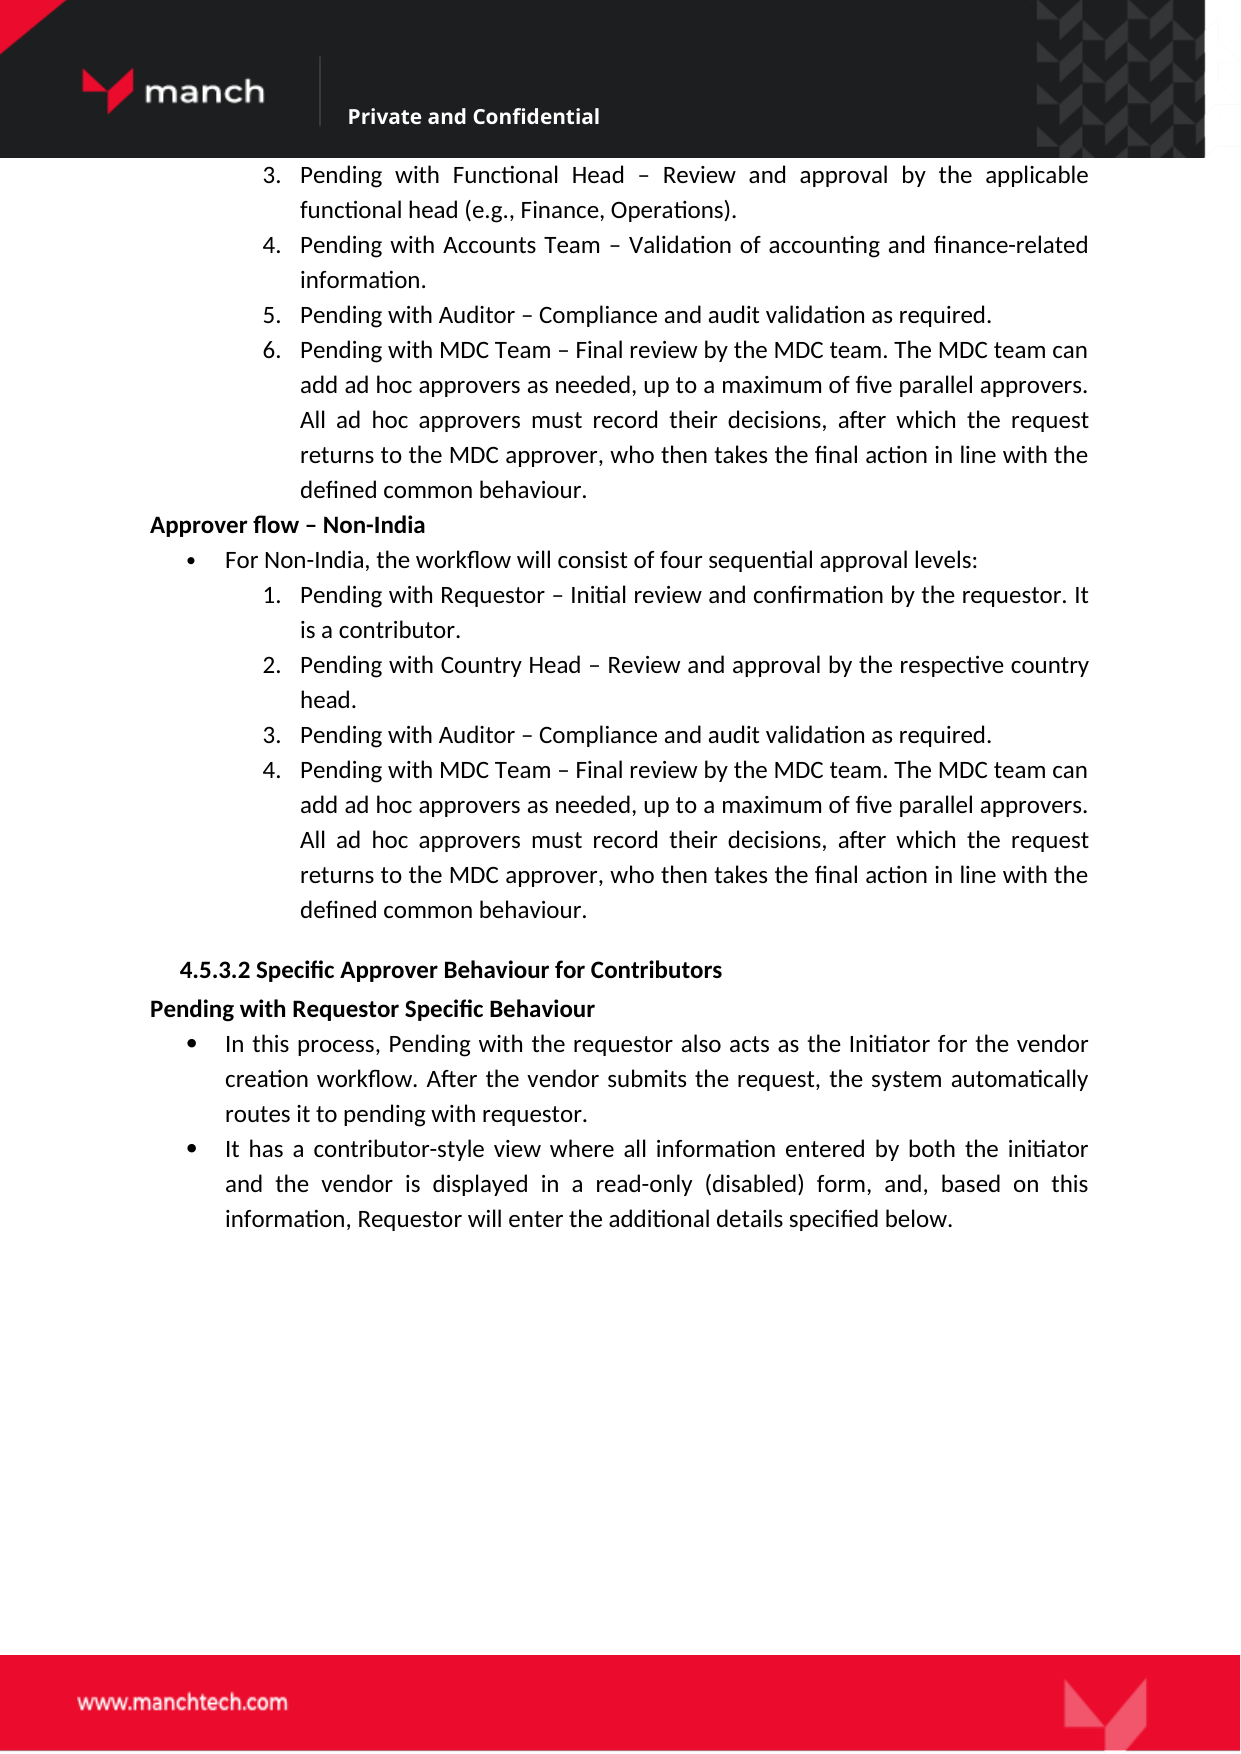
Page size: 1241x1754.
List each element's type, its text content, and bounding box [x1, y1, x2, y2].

list Pending with MDC Team – Final review by the MDC team. The MDC team can add ad hoc approvers as needed, up to a maximum of five parallel approvers. All ad hoc approvers must record their decisions, after which the request returns to the MDC approver, who then takes the final action in line with the defined common behaviour. [262, 334, 1090, 504]
list Pending with Auditor – Compliance and audit validation as required. [262, 299, 1090, 329]
subtitle 4.5.3.2 Specific Approver Behaviour for Contributors [179, 954, 1090, 984]
text Pending with Requestor Specific Behaviour [150, 993, 1090, 1024]
list For Non-India, the workflow will consist of four sequential approval levels: [187, 544, 1090, 574]
picture [0, 1655, 1241, 1754]
list It has a contributor-style view where all information entered by both the initiator and the vendor is displayed in a read-only (disabled) form, and, based on this information, Requestor will enter the additional details specified below. [187, 1133, 1090, 1234]
list Pending with Accounts Team – Validation of accounting and finance-related information. [262, 229, 1090, 294]
list Pending with MDC Team – Final review by the MDC team. The MDC team can add ad hoc approvers as needed, up to a maximum of five parallel approvers. All ad hoc approvers must record their decisions, after which the request returns to the MDC approver, who then takes the final action in line with the defined common behaviour. [262, 754, 1090, 924]
list Pending with Functional Head – Review and approval by the applicable functional head (e.g., Finance, Operations). [262, 159, 1090, 224]
list Pending with Country Head – Review and approval by the respective country head. [262, 649, 1090, 714]
picture [0, 0, 1241, 158]
text Approver flow – Non-India [150, 509, 1090, 539]
list Pending with Auditor – Compliance and audit validation as required. [262, 719, 1090, 749]
list Pending with Requestor – Initial review and confirmation by the requestor. It is a contributor. [262, 579, 1090, 644]
list In this process, Pending with the requestor also acts as the Initiator for the vendor creation workflow. After the vendor submits the request, the system automatically routes it to pending with requestor. [187, 1028, 1090, 1129]
